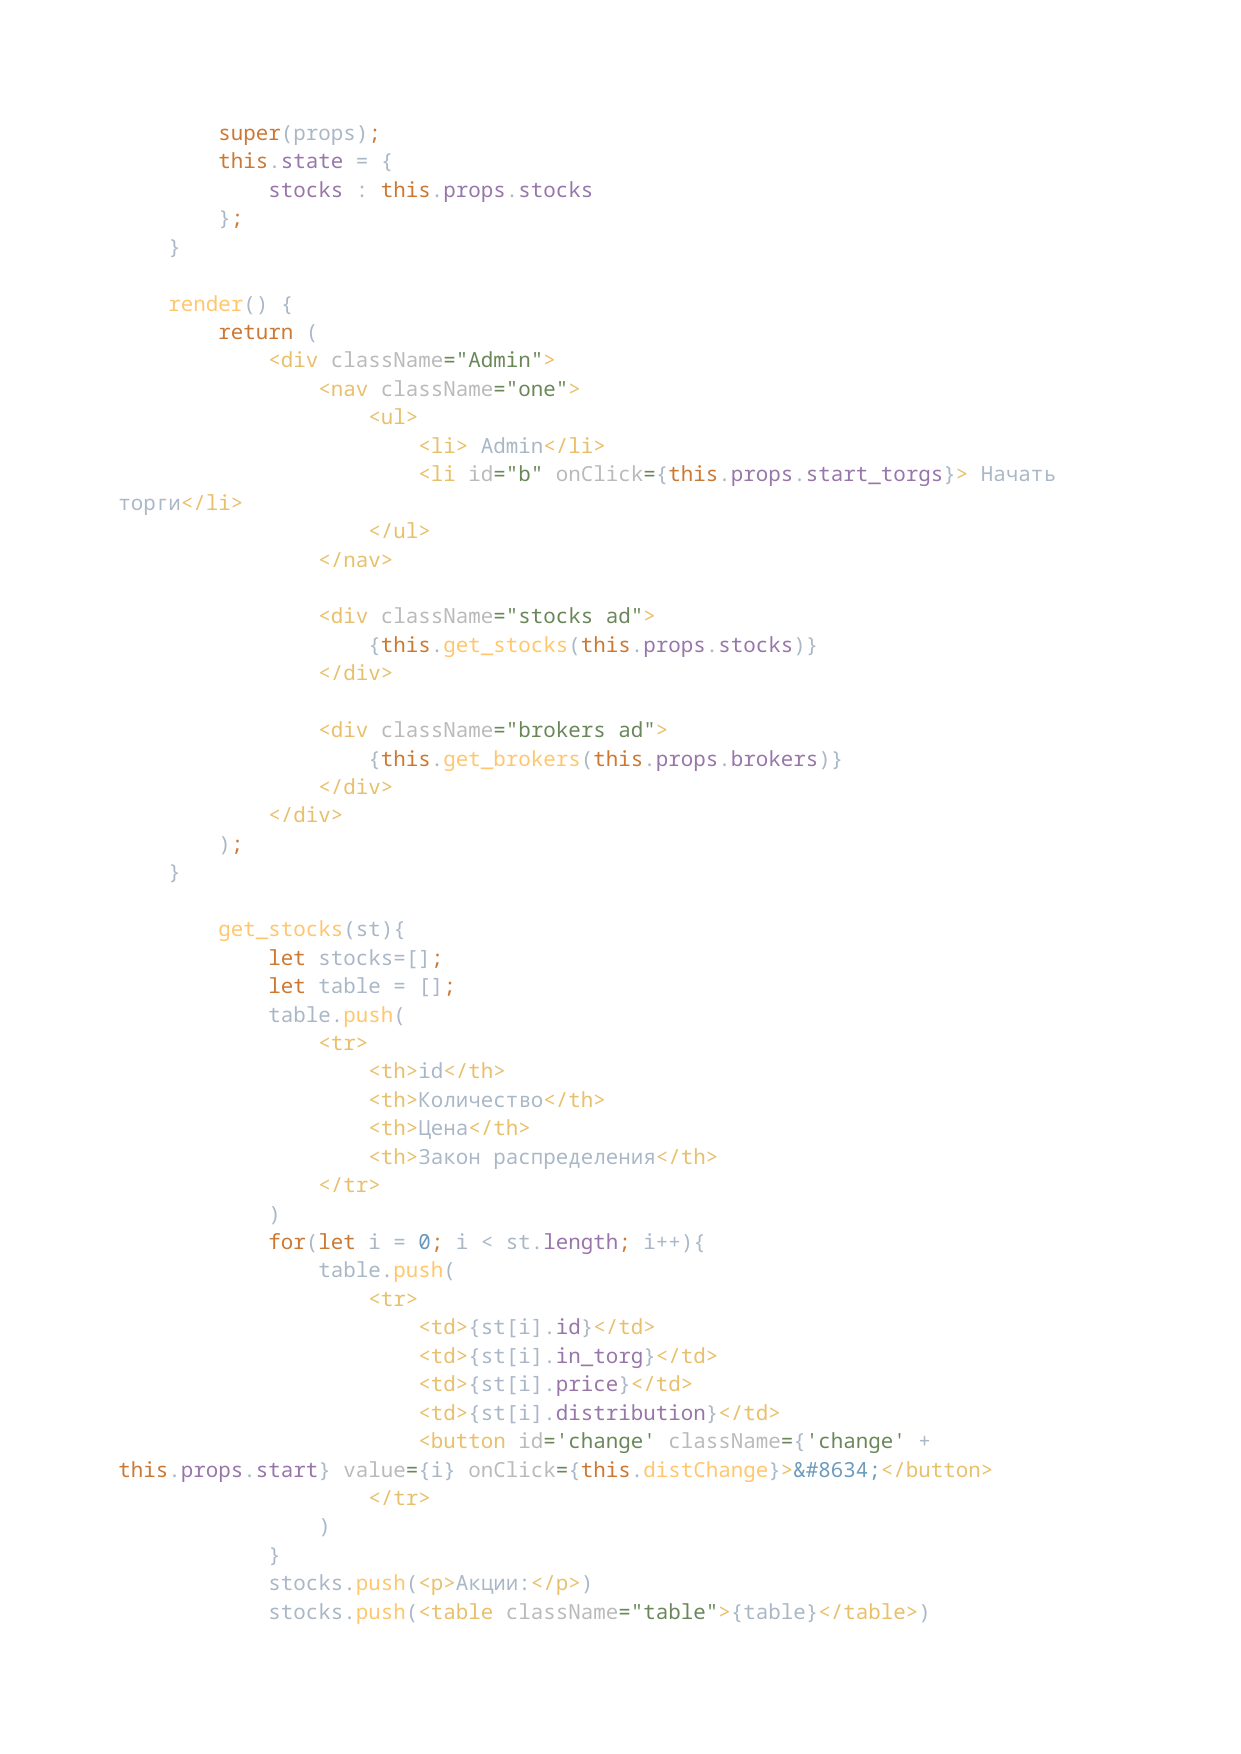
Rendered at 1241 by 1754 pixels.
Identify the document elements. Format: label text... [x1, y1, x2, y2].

text super(props); this.state = { stocks : this.props.stocks }; } render() { return ( <div className="Admin"> <nav className="one"> <ul> <li> Admin</li> <li id="b" onClick={this.props.start_torgs}> Начать торги</li> </ul> </nav> <div className="stocks ad"> {this.get_stocks(this.props.stocks)} </div> <div className="brokers ad"> {this.get_brokers(this.props.brokers)} </div> </div> ); } get_stocks(st){ let stocks=[]; let table = []; table.push( <tr> <th>id</th> <th>Количество</th> <th>Цена</th> <th>Закон распределения</th> </tr> ) for(let i = 0; i < st.length; i++){ table.push( <tr> <td>{st[i].id}</td> <td>{st[i].in_torg}</td> <td>{st[i].price}</td> <td>{st[i].distribution}</td> <button id='change' className={'change' + this.props.start} value={i} onClick={this.distChange}>&#8634;</button> </tr> ) } stocks.push(<p>Акции:</p>) stocks.push(<table className="table">{table}</table>) [118, 118, 1122, 1625]
